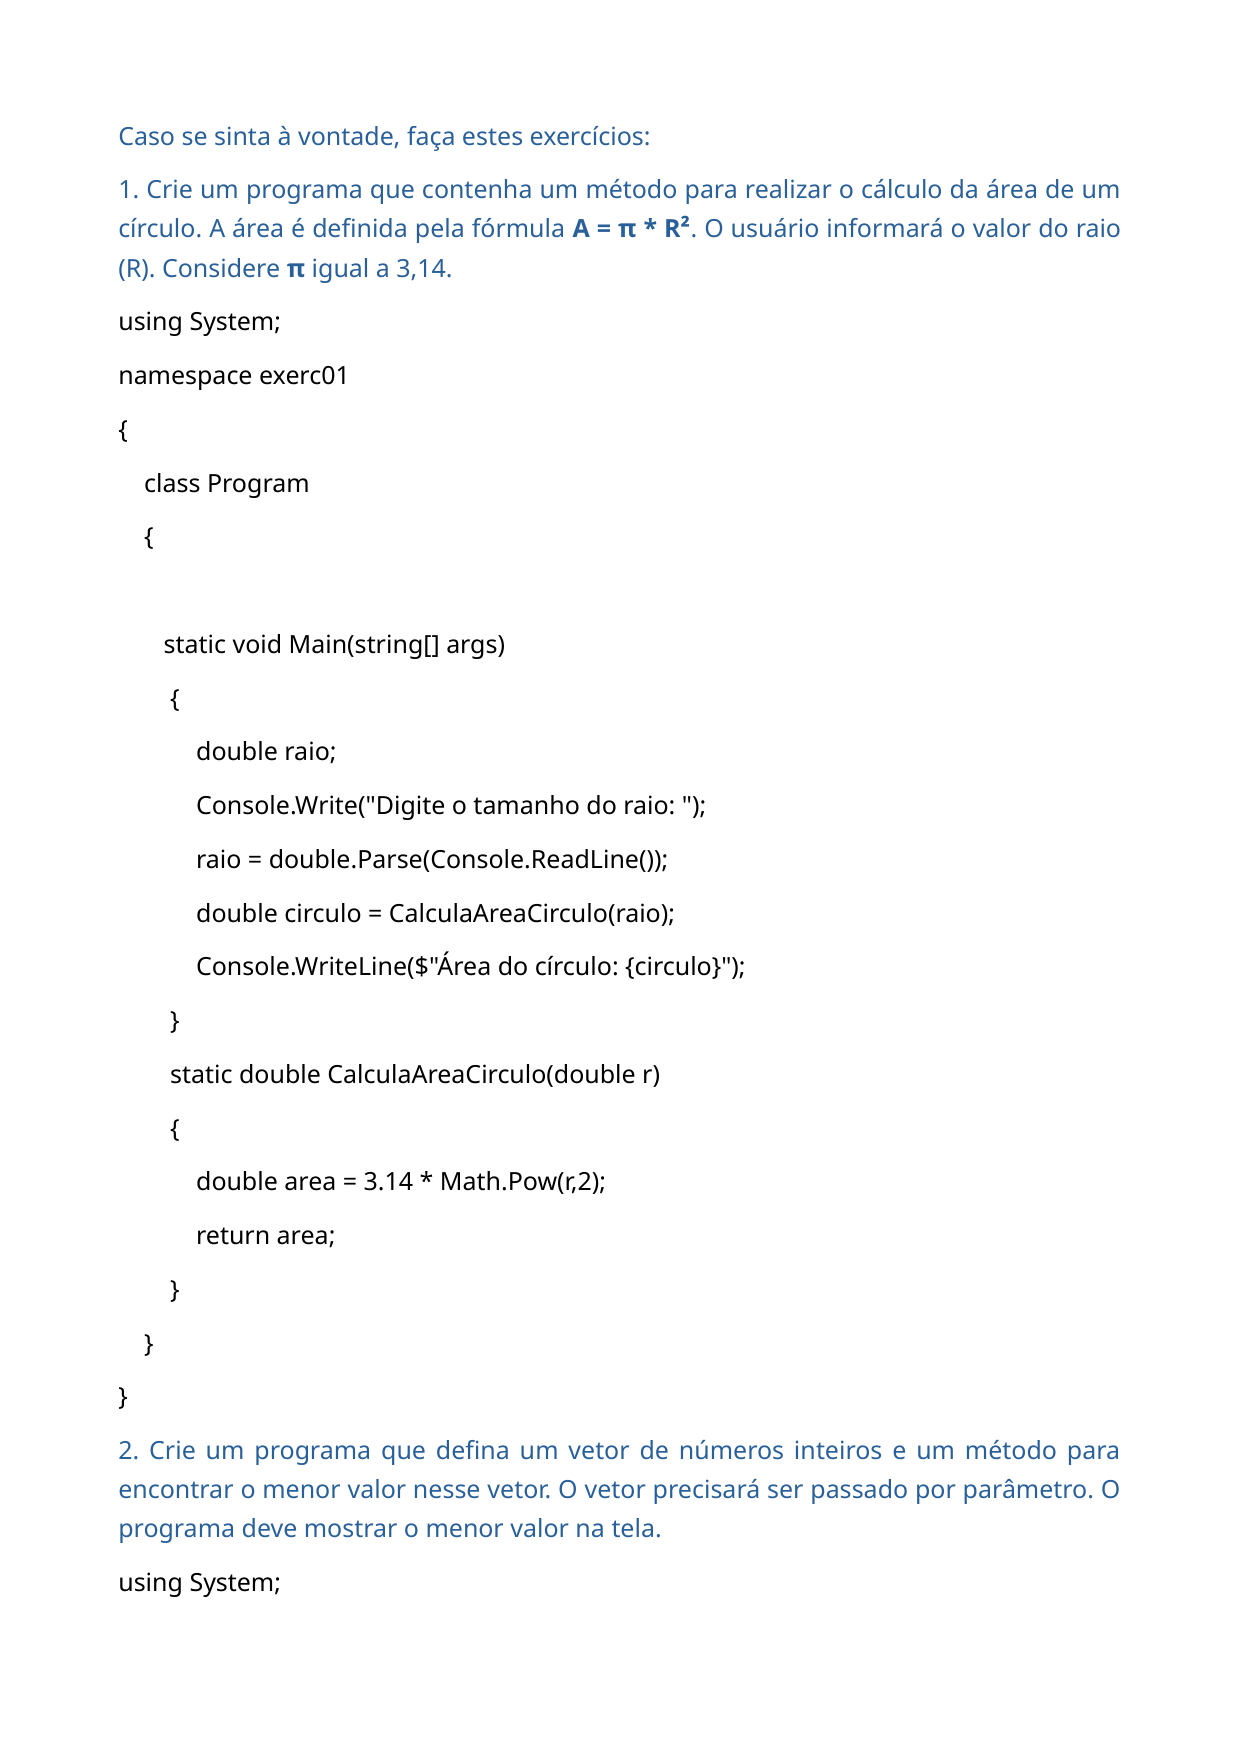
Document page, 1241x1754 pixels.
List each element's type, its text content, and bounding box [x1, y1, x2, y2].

text static void Main(string[] args) [118, 626, 1122, 661]
text { [118, 519, 1122, 553]
text using System; [118, 1565, 1122, 1599]
text double raio; [118, 734, 1122, 768]
text double circulo = CalculaAreaCirculo(raio); [118, 895, 1122, 929]
text { [118, 411, 1122, 446]
text } [118, 1003, 1122, 1037]
text { [118, 1110, 1122, 1144]
text 1. Crie um programa que contenha um método para realizar o cálculo da área de um círculo. A área é definida pela fórmula A = π * R². O usuário informará o valor do raio (R). Considere π igual a 3,14. [118, 172, 1122, 284]
text } [118, 1379, 1122, 1413]
text } [118, 1271, 1122, 1306]
text static double CalculaAreaCirculo(double r) [118, 1056, 1122, 1091]
text double area = 3.14 * Math.Pow(r,2); [118, 1164, 1122, 1198]
text return area; [118, 1218, 1122, 1252]
text } [118, 1325, 1122, 1359]
text raio = double.Parse(Console.ReadLine()); [118, 841, 1122, 876]
text namespace exerc01 [118, 358, 1122, 392]
text Caso se sinta à vontade, faça estes exercícios: [118, 118, 1122, 152]
text class Program [118, 465, 1122, 499]
text Console.WriteLine($"Área do círculo: {circulo}"); [118, 949, 1122, 983]
text using System; [118, 304, 1122, 338]
text Console.Write("Digite o tamanho do raio: "); [118, 788, 1122, 822]
text { [118, 680, 1122, 714]
text 2. Crie um programa que defina um vetor de números inteiros e um método para encontrar o menor valor nesse vetor. O vetor precisará ser passado por parâmetro. O programa deve mostrar o menor valor na tela. [118, 1433, 1122, 1545]
